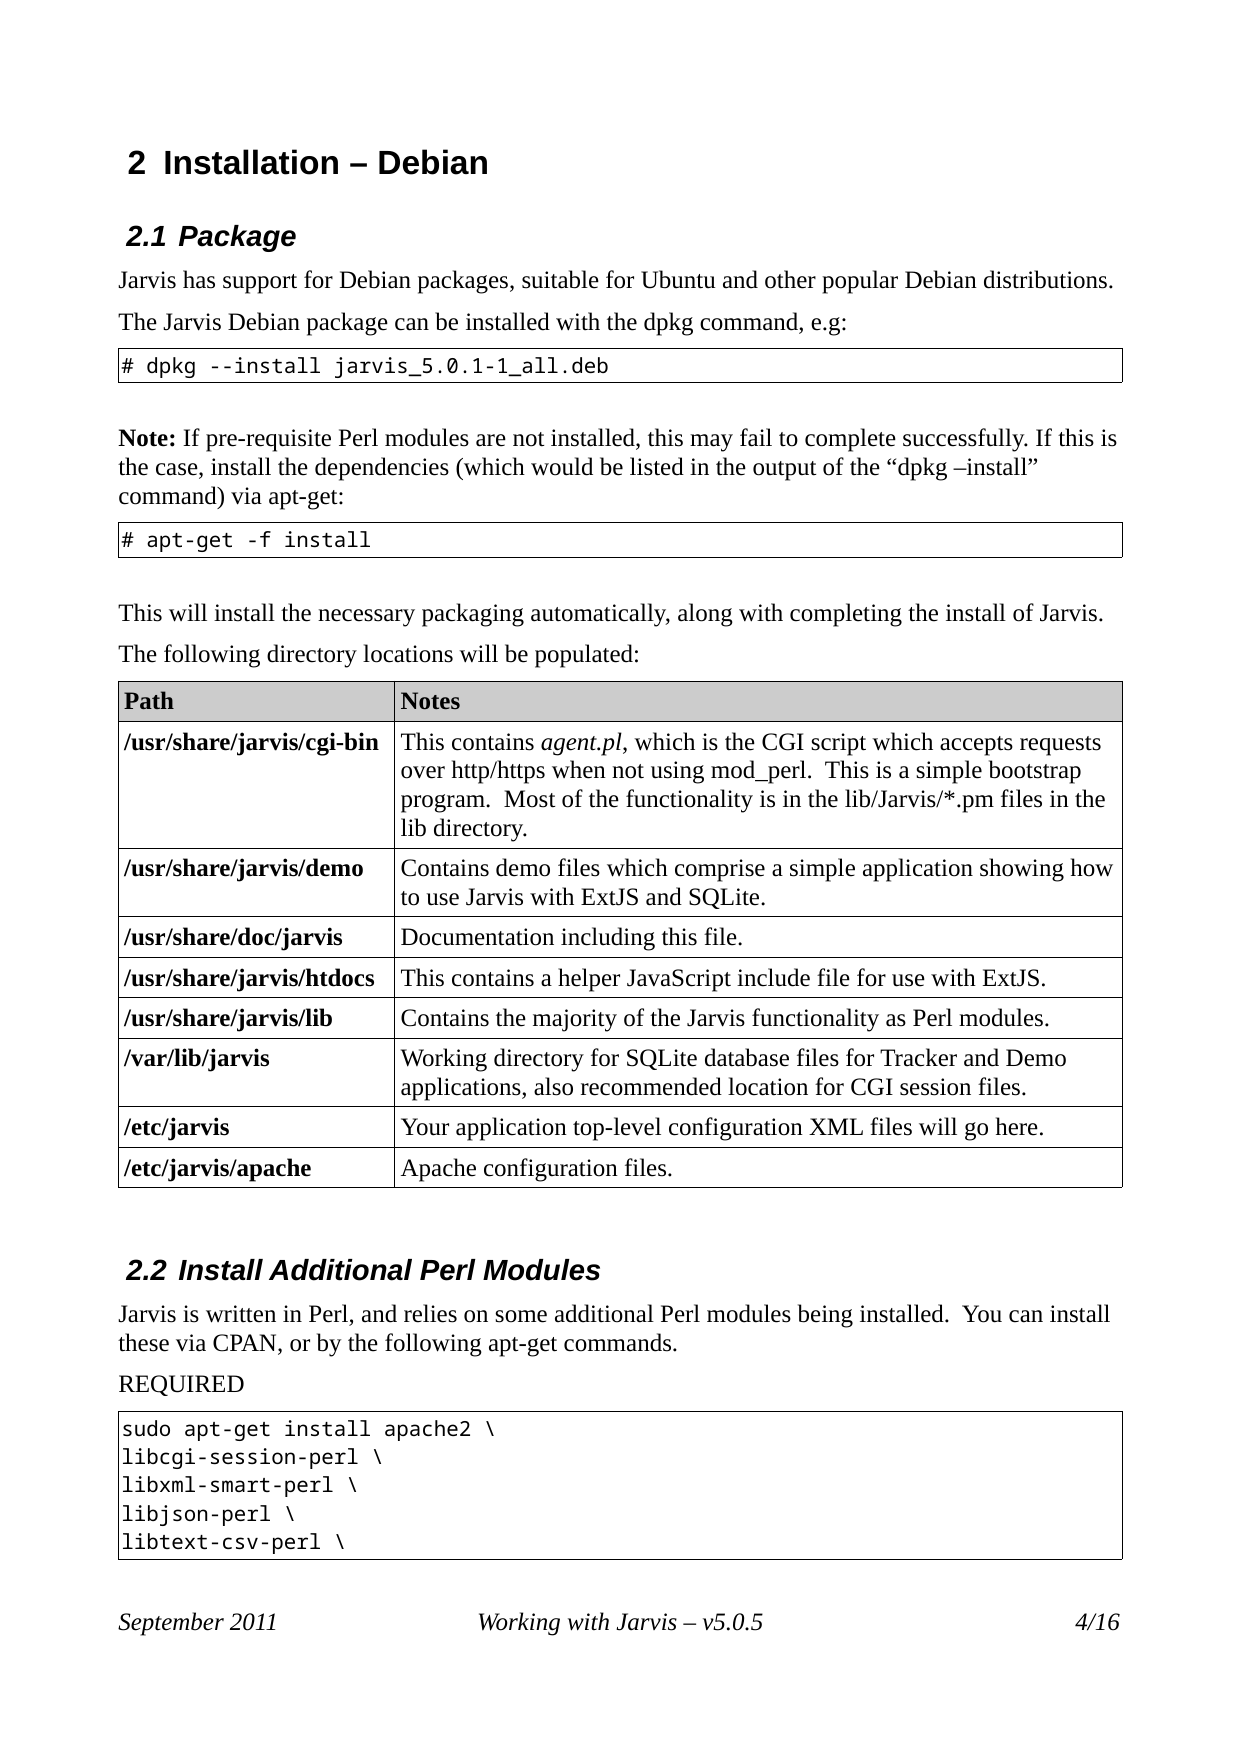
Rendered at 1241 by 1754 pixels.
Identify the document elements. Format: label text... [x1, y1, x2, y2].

table_cell Contains the majority of the Jarvis functionality as Perl modules. [395, 998, 1122, 1037]
table_cell /etc/jarvis/apache [119, 1148, 394, 1187]
text sudo apt-get install apache2 \ [119, 1412, 1122, 1439]
table_header Path [119, 682, 394, 721]
table_header Notes [395, 682, 1122, 721]
text # apt-get -f install [119, 523, 1122, 557]
table_cell This contains a helper JavaScript include file for use with ExtJS. [395, 958, 1122, 997]
table_cell Your application top-level configuration XML files will go here. [395, 1107, 1122, 1147]
text libtext-csv-perl \ [119, 1524, 1122, 1559]
text libcgi-session-perl \ [119, 1439, 1122, 1468]
table_cell Documentation including this file. [395, 917, 1122, 957]
table_cell /usr/share/jarvis/htdocs [119, 958, 394, 997]
text The Jarvis Debian package can be installed with the dpkg command, e.g: [118, 307, 1122, 335]
table_cell /var/lib/jarvis [119, 1039, 394, 1106]
subtitle Package [118, 219, 1122, 253]
table_cell Working directory for SQLite database files for Tracker and Demo applications, also recommended location for CGI session files. [395, 1039, 1122, 1106]
table_cell /etc/jarvis [119, 1107, 394, 1147]
subtitle Installation – Debian [118, 143, 1122, 182]
text Note: If pre-requisite Perl modules are not installed, this may fail to complete successfully. If this is the case, install the dependencies (which would be listed in the output of the “dpkg –install” command) via apt-get: [118, 423, 1122, 510]
table_cell /usr/share/jarvis/cgi-bin [119, 722, 394, 847]
table_cell /usr/share/jarvis/demo [119, 849, 394, 916]
table_cell /usr/share/jarvis/lib [119, 998, 394, 1037]
text REQUIRED [118, 1369, 1122, 1398]
table_cell Contains demo files which comprise a simple application showing how to use Jarvis with ExtJS and SQLite. [395, 849, 1122, 916]
subtitle Install Additional Perl Modules [118, 1253, 1122, 1287]
table_cell Apache configuration files. [395, 1148, 1122, 1187]
text libjson-perl \ [119, 1496, 1122, 1524]
text Jarvis is written in Perl, and relies on some additional Perl modules being installed. You can install these via CPAN, or by the following apt-get commands. [118, 1299, 1122, 1357]
text libxml-smart-perl \ [119, 1468, 1122, 1496]
text The following directory locations will be populated: [118, 639, 1122, 668]
text Jarvis has support for Debian packages, suitable for Ubuntu and other popular Debian distributions. [118, 265, 1122, 294]
text This will install the necessary packaging automatically, along with completing the install of Jarvis. [118, 598, 1122, 627]
text # dpkg --install jarvis_5.0.1-1_all.deb [119, 349, 1122, 382]
table_cell /usr/share/doc/jarvis [119, 917, 394, 957]
table_cell This contains agent.pl, which is the CGI script which accepts requests over http/https when not using mod_perl. This is a simple bootstrap program. Most of the functionality is in the lib/Jarvis/*.pm files in the lib directory. [395, 722, 1122, 847]
